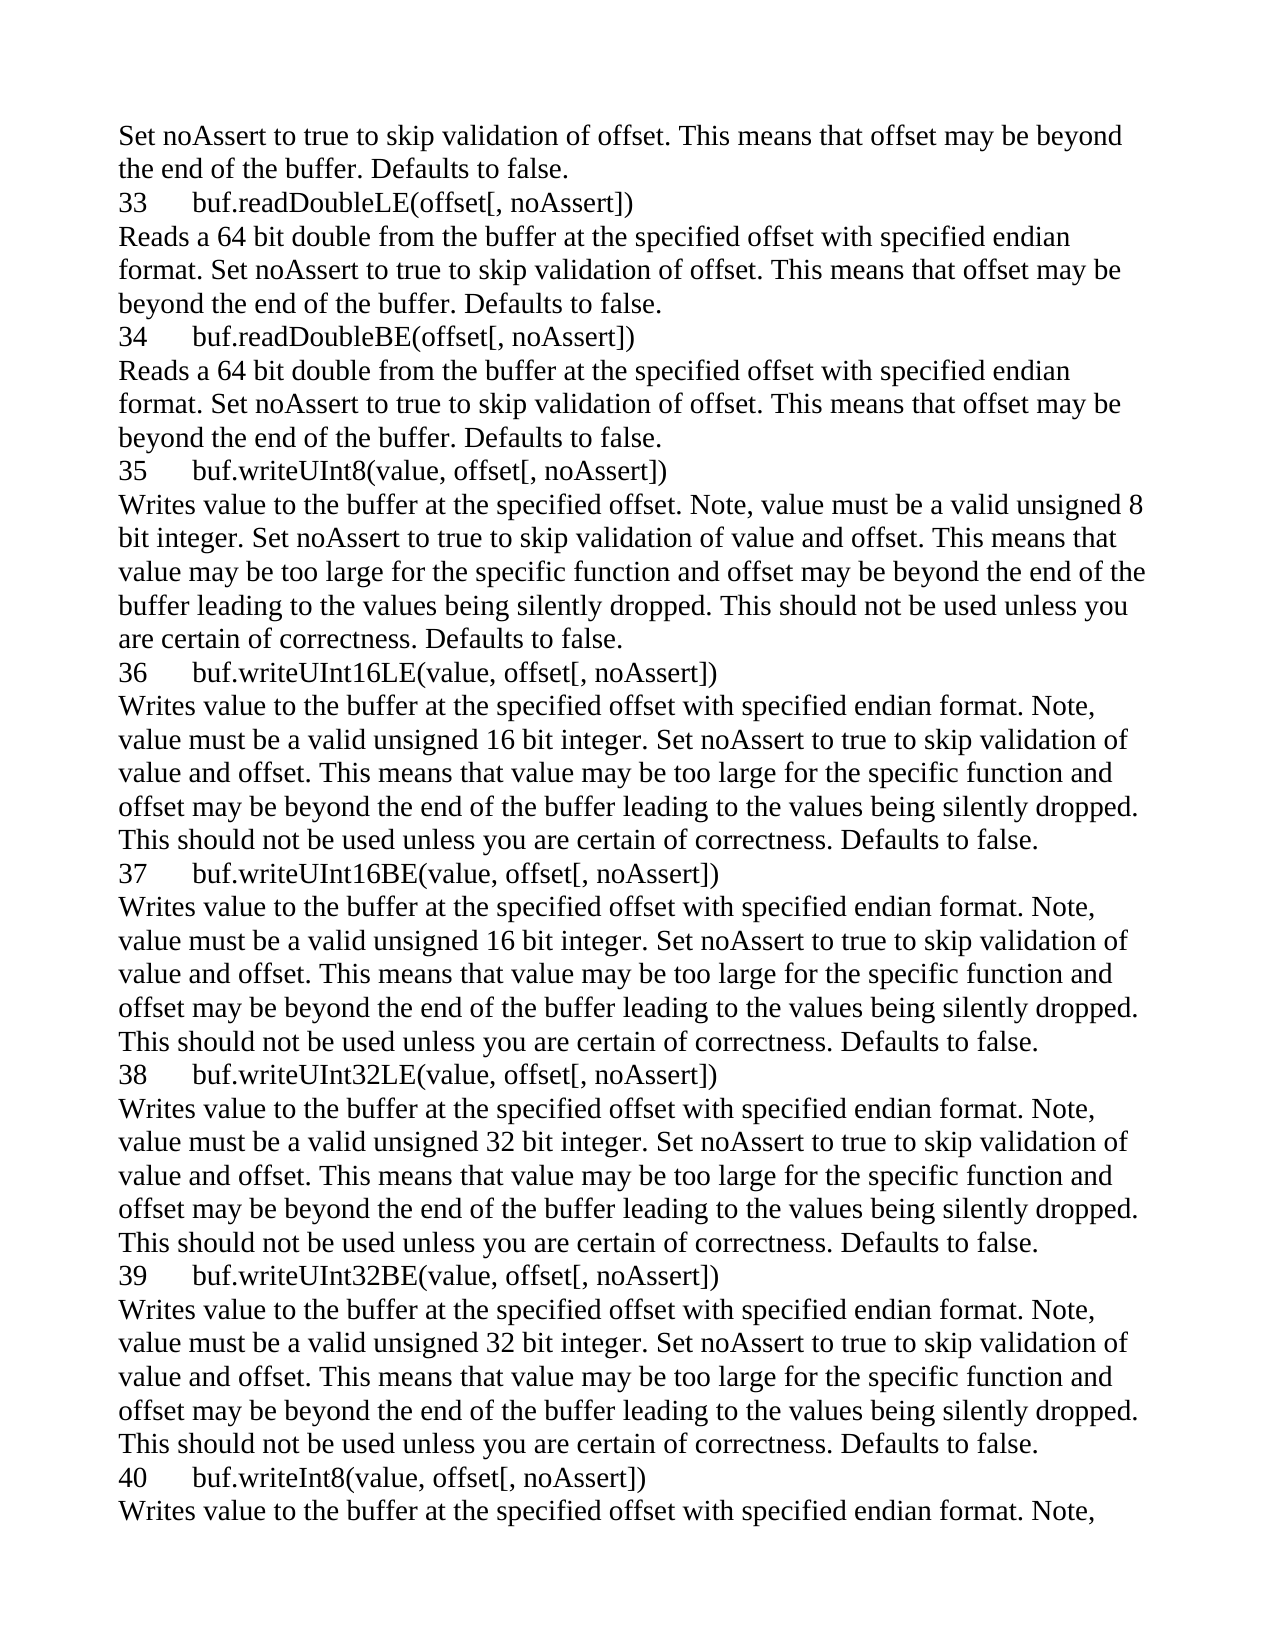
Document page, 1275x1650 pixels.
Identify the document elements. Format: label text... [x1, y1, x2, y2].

text 37 buf.writeUInt16BE(value, offset[, noAssert]) [118, 856, 1157, 889]
text Writes value to the buffer at the specified offset. Note, value must be a valid unsigned 8 bit integer. Set noAssert to true to skip validation of value and offset. This means that value may be too large for the specific function and offset may be beyond the end of the buffer leading to the values being silently dropped. This should not be used unless you are certain of correctness. Defaults to false. [118, 487, 1157, 655]
text Reads a 64 bit double from the buffer at the specified offset with specified endian format. Set noAssert to true to skip validation of offset. This means that offset may be beyond the end of the buffer. Defaults to false. [118, 219, 1157, 319]
text 33 buf.readDoubleLE(offset[, noAssert]) [118, 185, 1157, 219]
text Reads a 64 bit double from the buffer at the specified offset with specified endian format. Set noAssert to true to skip validation of offset. This means that offset may be beyond the end of the buffer. Defaults to false. [118, 353, 1157, 453]
text 38 buf.writeUInt32LE(value, offset[, noAssert]) [118, 1057, 1157, 1091]
text Writes value to the buffer at the specified offset with specified endian format. Note, value must be a valid unsigned 32 bit integer. Set noAssert to true to skip validation of value and offset. This means that value may be too large for the specific function and offset may be beyond the end of the buffer leading to the values being silently dropped. This should not be used unless you are certain of correctness. Defaults to false. [118, 1292, 1157, 1460]
text 36 buf.writeUInt16LE(value, offset[, noAssert]) [118, 655, 1157, 688]
text Writes value to the buffer at the specified offset with specified endian format. Note, value must be a valid unsigned 32 bit integer. Set noAssert to true to skip validation of value and offset. This means that value may be too large for the specific function and offset may be beyond the end of the buffer leading to the values being silently dropped. This should not be used unless you are certain of correctness. Defaults to false. [118, 1091, 1157, 1258]
text 39 buf.writeUInt32BE(value, offset[, noAssert]) [118, 1258, 1157, 1292]
text Writes value to the buffer at the specified offset with specified endian format. Note, value must be a valid unsigned 16 bit integer. Set noAssert to true to skip validation of value and offset. This means that value may be too large for the specific function and offset may be beyond the end of the buffer leading to the values being silently dropped. This should not be used unless you are certain of correctness. Defaults to false. [118, 688, 1157, 856]
text Writes value to the buffer at the specified offset with specified endian format. Note, value must be a valid unsigned 16 bit integer. Set noAssert to true to skip validation of value and offset. This means that value may be too large for the specific function and offset may be beyond the end of the buffer leading to the values being silently dropped. This should not be used unless you are certain of correctness. Defaults to false. [118, 889, 1157, 1057]
text Writes value to the buffer at the specified offset with specified endian format. Note, [118, 1493, 1157, 1527]
text 35 buf.writeUInt8(value, offset[, noAssert]) [118, 453, 1157, 487]
text 34 buf.readDoubleBE(offset[, noAssert]) [118, 319, 1157, 353]
text Set noAssert to true to skip validation of offset. This means that offset may be beyond the end of the buffer. Defaults to false. [118, 118, 1157, 185]
text 40 buf.writeInt8(value, offset[, noAssert]) [118, 1460, 1157, 1493]
